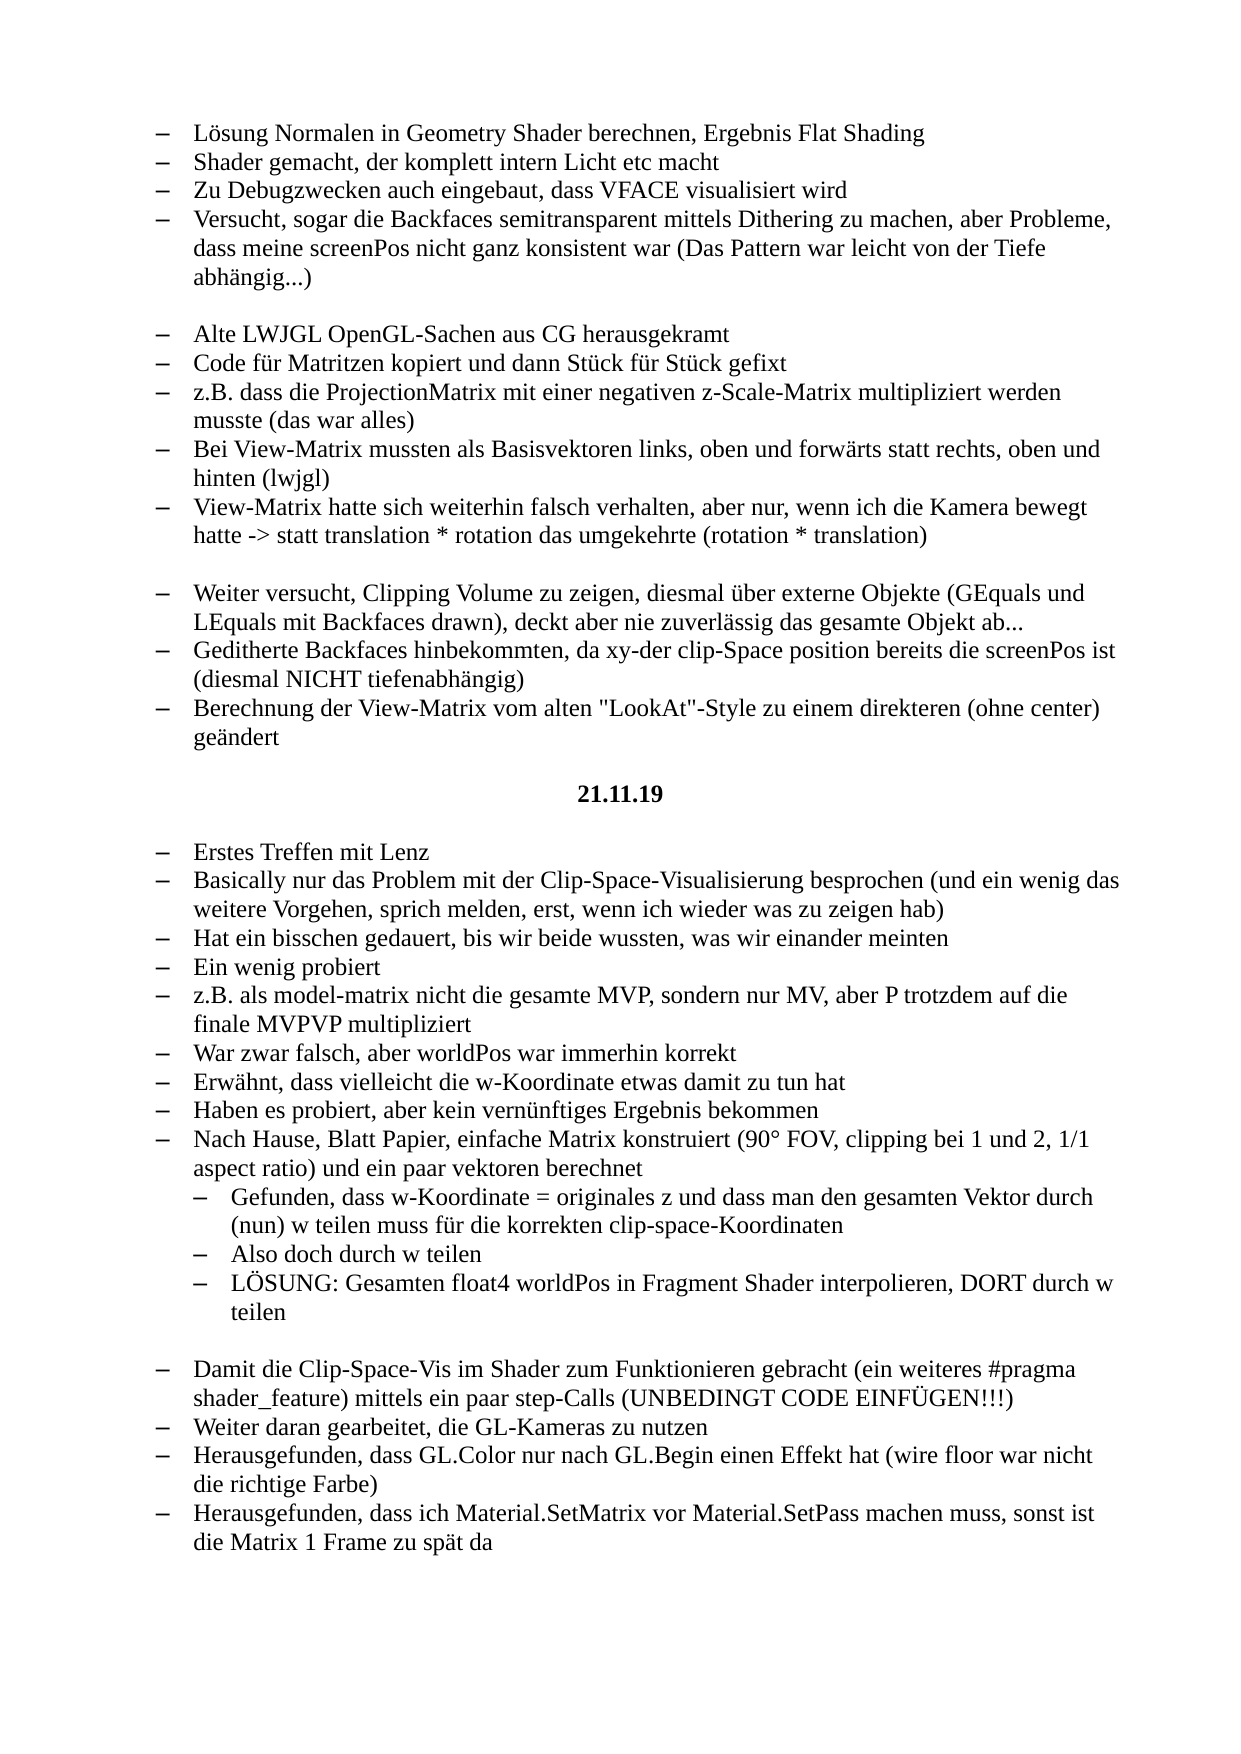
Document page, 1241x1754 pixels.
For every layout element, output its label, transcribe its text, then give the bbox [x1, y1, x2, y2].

list Herausgefunden, dass GL.Color nur nach GL.Begin einen Effekt hat (wire floor war nicht die richtige Farbe) [156, 1441, 1122, 1498]
list Geditherte Backfaces hinbekommten, da xy-der clip-Space position bereits die screenPos ist (diesmal NICHT tiefenabhängig) [156, 636, 1122, 693]
list z.B. dass die ProjectionMatrix mit einer negativen z-Scale-Matrix multipliziert werden musste (das war alles) [156, 377, 1122, 434]
list View-Matrix hatte sich weiterhin falsch verhalten, aber nur, wenn ich die Kamera bewegt hatte -> statt translation * rotation das umgekehrte (rotation * translation) [156, 492, 1122, 549]
list Also doch durch w teilen [193, 1239, 1122, 1268]
list Damit die Clip-Space-Vis im Shader zum Funktionieren gebracht (ein weiteres #pragma shader_feature) mittels ein paar step-Calls (UNBEDINGT CODE EINFÜGEN!!!) [156, 1354, 1122, 1412]
list Versucht, sogar die Backfaces semitransparent mittels Dithering zu machen, aber Probleme, dass meine screenPos nicht ganz konsistent war (Das Pattern war leicht von der Tiefe abhängig...) [156, 204, 1122, 291]
list Nach Hause, Blatt Papier, einfache Matrix konstruiert (90° FOV, clipping bei 1 und 2, 1/1 aspect ratio) und ein paar vektoren berechnet [156, 1124, 1122, 1182]
list Weiter versucht, Clipping Volume zu zeigen, diesmal über externe Objekte (GEquals und LEquals mit Backfaces drawn), deckt aber nie zuverlässig das gesamte Objekt ab... [156, 578, 1122, 636]
list Erwähnt, dass vielleicht die w-Koordinate etwas damit zu tun hat [156, 1067, 1122, 1096]
list Lösung Normalen in Geometry Shader berechnen, Ergebnis Flat Shading [156, 118, 1122, 147]
list Code für Matritzen kopiert und dann Stück für Stück gefixt [156, 348, 1122, 377]
list Weiter daran gearbeitet, die GL-Kameras zu nutzen [156, 1412, 1122, 1441]
list Bei View-Matrix mussten als Basisvektoren links, oben und forwärts statt rechts, oben und hinten (lwjgl) [156, 434, 1122, 492]
list Ein wenig probiert [156, 952, 1122, 981]
text 21.11.19 [118, 779, 1122, 808]
list Herausgefunden, dass ich Material.SetMatrix vor Material.SetPass machen muss, sonst ist die Matrix 1 Frame zu spät da [156, 1498, 1122, 1556]
list Hat ein bisschen gedauert, bis wir beide wussten, was wir einander meinten [156, 923, 1122, 952]
list z.B. als model-matrix nicht die gesamte MVP, sondern nur MV, aber P trotzdem auf die finale MVPVP multipliziert [156, 981, 1122, 1038]
list Erstes Treffen mit Lenz [156, 837, 1122, 866]
list Berechnung der View-Matrix vom alten "LookAt"-Style zu einem direkteren (ohne center) geändert [156, 693, 1122, 751]
list Haben es probiert, aber kein vernünftiges Ergebnis bekommen [156, 1096, 1122, 1124]
list Gefunden, dass w-Koordinate = originales z und dass man den gesamten Vektor durch (nun) w teilen muss für die korrekten clip-space-Koordinaten [193, 1182, 1122, 1239]
list Shader gemacht, der komplett intern Licht etc macht [156, 147, 1122, 176]
list Alte LWJGL OpenGL-Sachen aus CG herausgekramt [156, 319, 1122, 348]
list War zwar falsch, aber worldPos war immerhin korrekt [156, 1038, 1122, 1067]
list Basically nur das Problem mit der Clip-Space-Visualisierung besprochen (und ein wenig das weitere Vorgehen, sprich melden, erst, wenn ich wieder was zu zeigen hab) [156, 866, 1122, 923]
list LÖSUNG: Gesamten float4 worldPos in Fragment Shader interpolieren, DORT durch w teilen [193, 1268, 1122, 1326]
list Zu Debugzwecken auch eingebaut, dass VFACE visualisiert wird [156, 176, 1122, 204]
